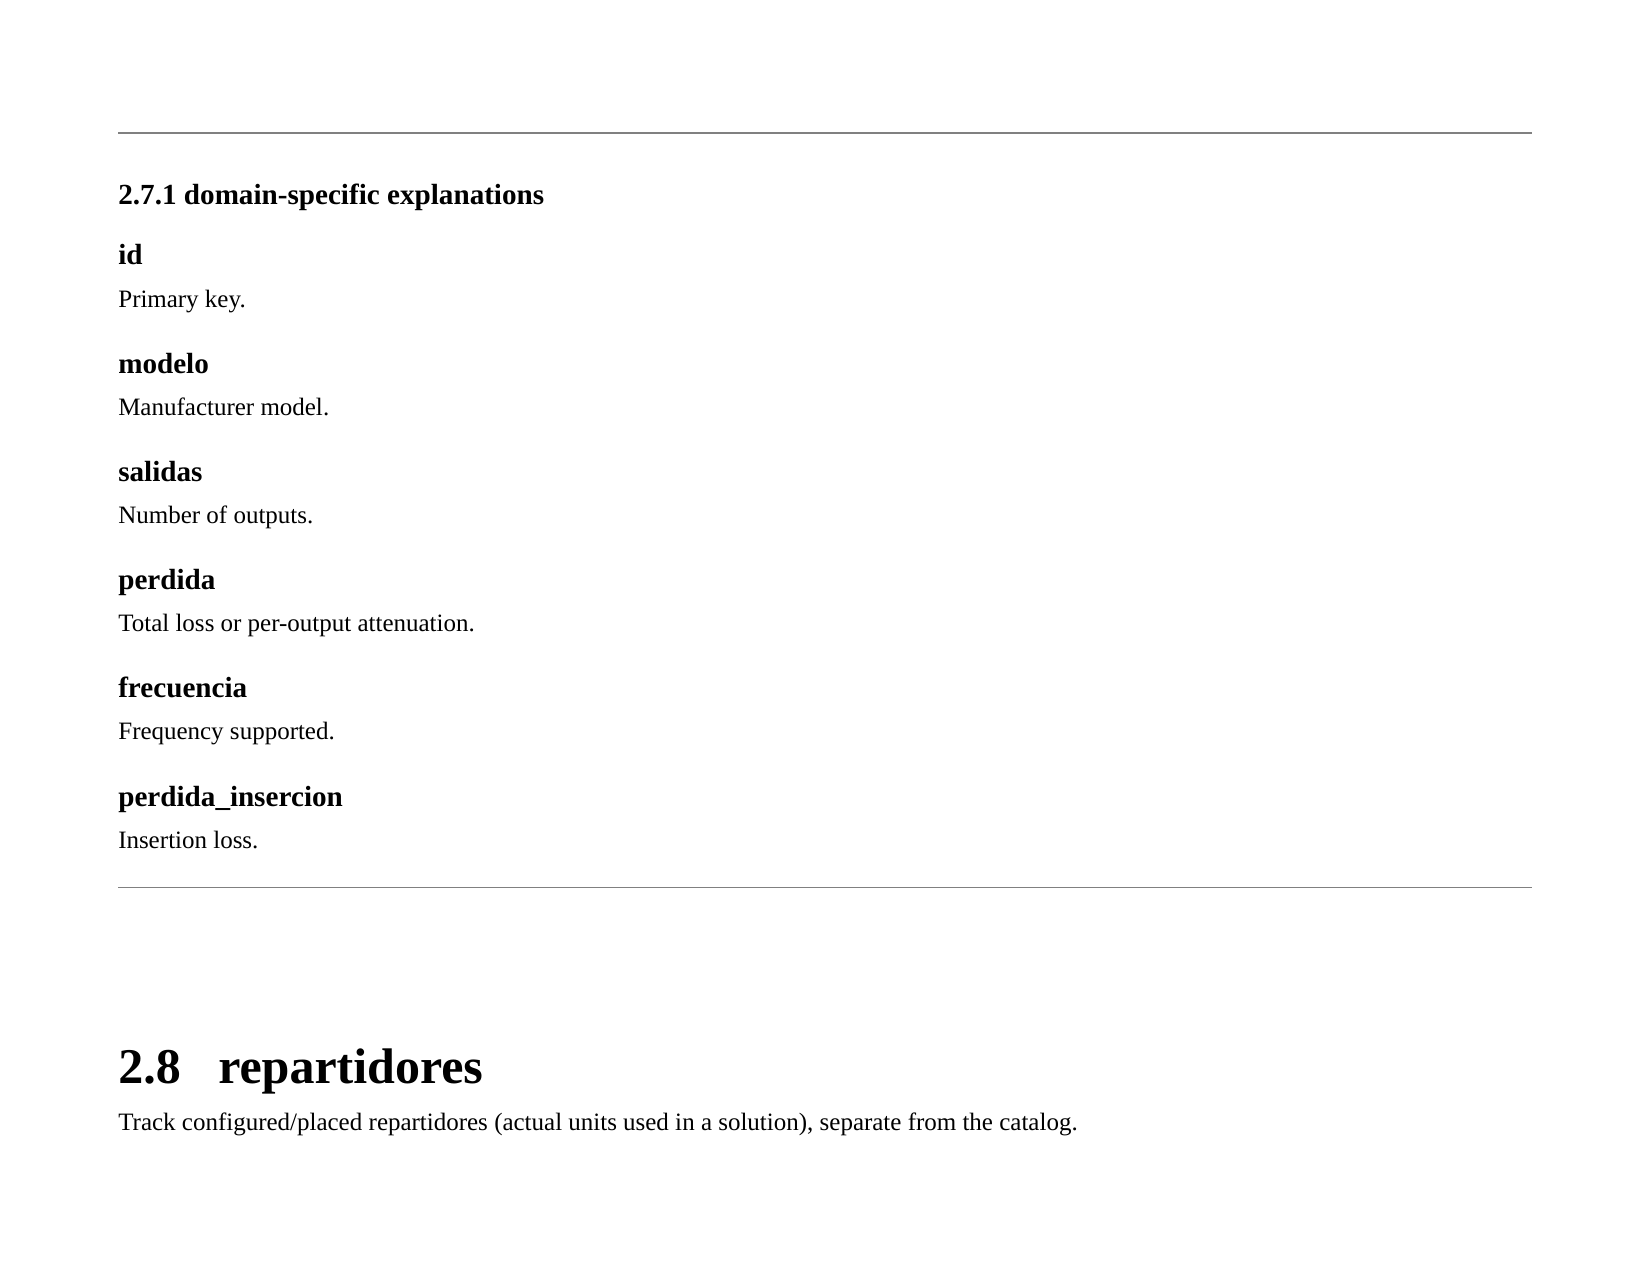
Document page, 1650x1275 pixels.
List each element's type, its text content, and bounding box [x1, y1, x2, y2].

subtitle perdida [118, 562, 1532, 596]
text Frequency supported. [118, 717, 1532, 745]
subtitle 2.8 repartidores [118, 1037, 1532, 1094]
subtitle frecuencia [118, 671, 1532, 704]
subtitle salidas [118, 454, 1532, 488]
text Total loss or per-output attenuation. [118, 608, 1532, 637]
text Insertion loss. [118, 825, 1532, 853]
text Primary key. [118, 284, 1532, 312]
subtitle perdida_insercion [118, 779, 1532, 812]
text Number of outputs. [118, 500, 1532, 529]
subtitle id [118, 238, 1532, 271]
text Manufacturer model. [118, 392, 1532, 421]
subtitle modelo [118, 346, 1532, 379]
subtitle 2.7.1 domain-specific explanations [118, 177, 1532, 211]
text Track configured/placed repartidores (actual units used in a solution), separate from the catalog. [118, 1107, 1532, 1135]
